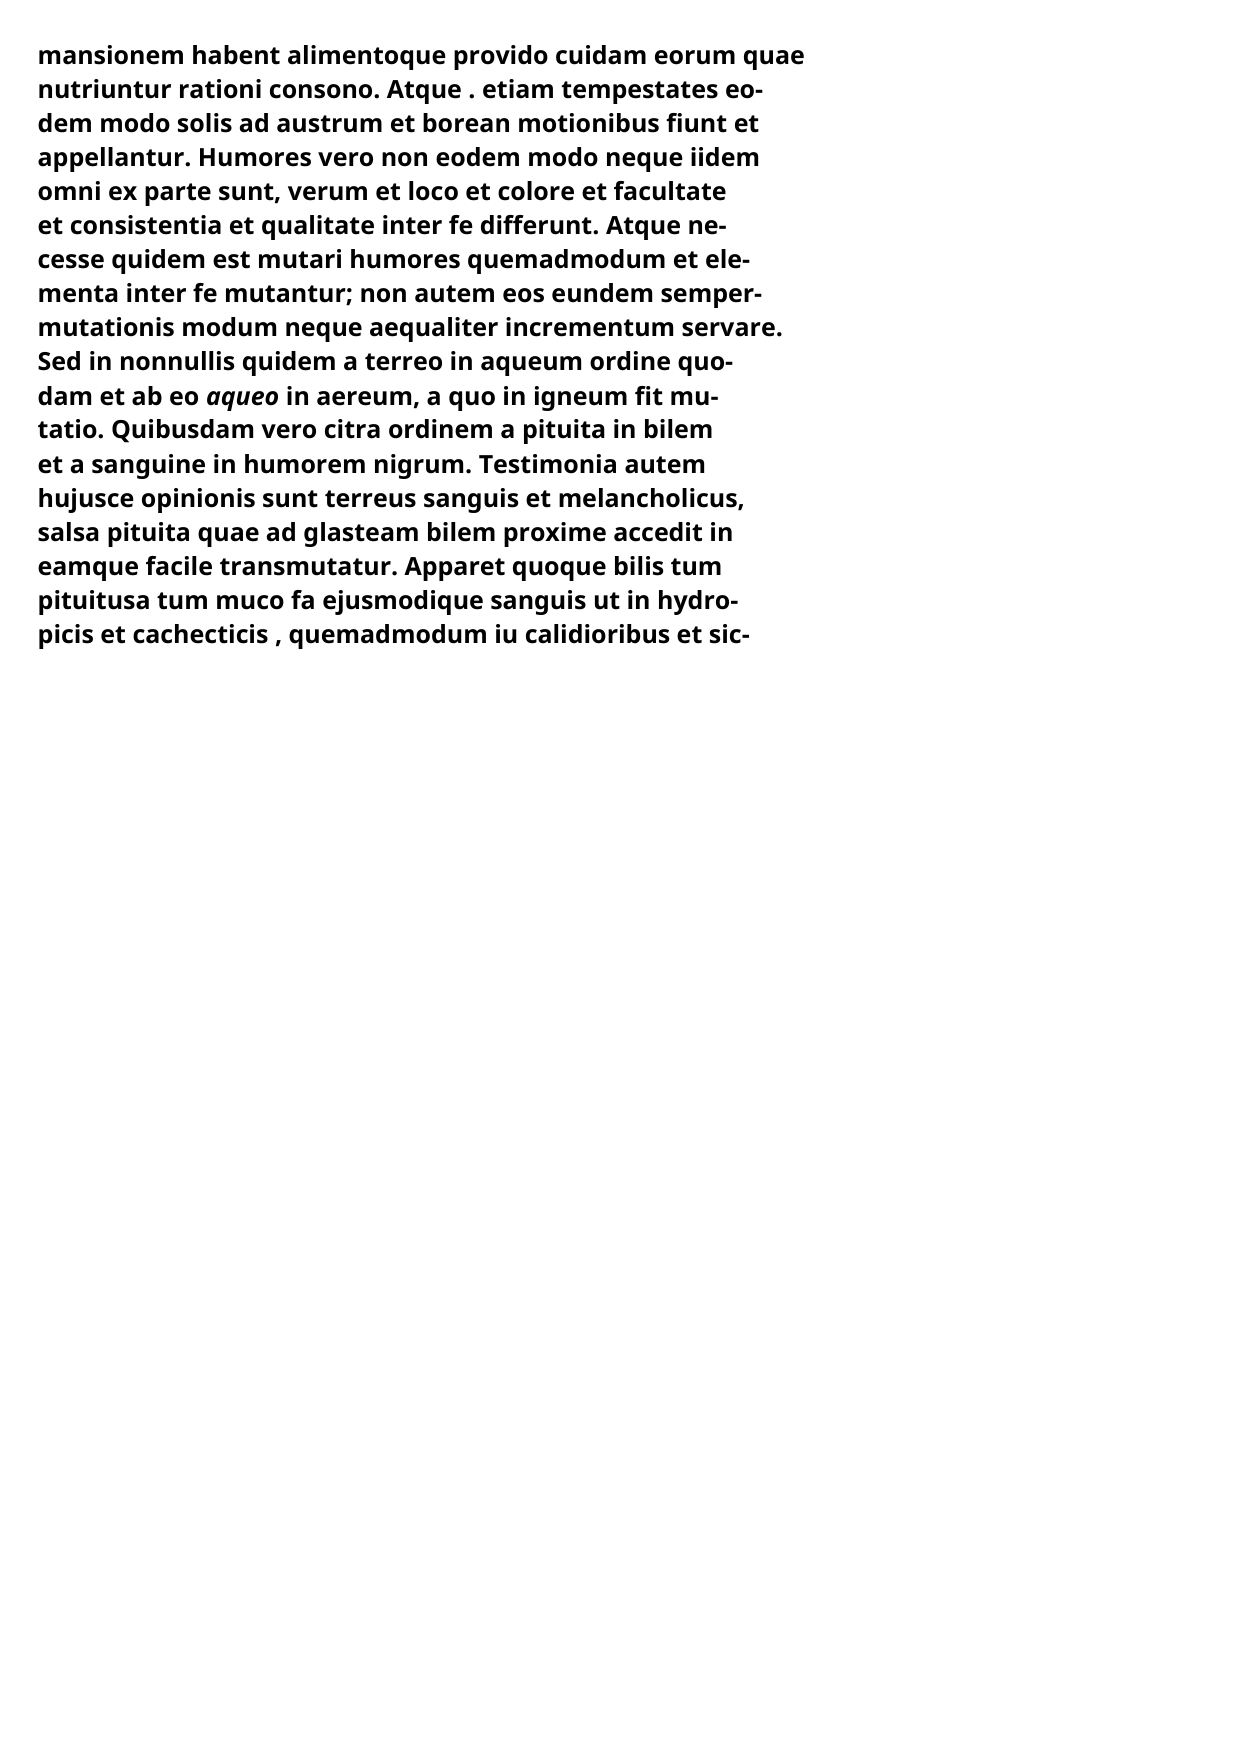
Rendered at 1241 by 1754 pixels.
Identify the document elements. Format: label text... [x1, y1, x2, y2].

text mansionem habent alimentoque provido cuidam eorum quae nutriuntur rationi consono. Atque . etiam tempestates eo- dem modo solis ad austrum et borean motionibus fiunt et appellantur. Humores vero non eodem modo neque iidem omni ex parte sunt, verum et loco et colore et facultate et consistentia et qualitate inter fe differunt. Atque ne- cesse quidem est mutari humores quemadmodum et ele- menta inter fe mutantur; non autem eos eundem semper- mutationis modum neque aequaliter incrementum servare. Sed in nonnullis quidem a terreo in aqueum ordine quo- dam et ab eo aqueo in aereum, a quo in igneum fit mu- tatio. Quibusdam vero citra ordinem a pituita in bilem et a sanguine in humorem nigrum. Testimonia autem hujusce opinionis sunt terreus sanguis et melancholicus, salsa pituita quae ad glasteam bilem proxime accedit in eamque facile transmutatur. Apparet quoque bilis tum pituitusa tum muco fa ejusmodique sanguis ut in hydro- picis et cachecticis , quemadmodum iu calidioribus et sic- [37, 37, 1203, 651]
